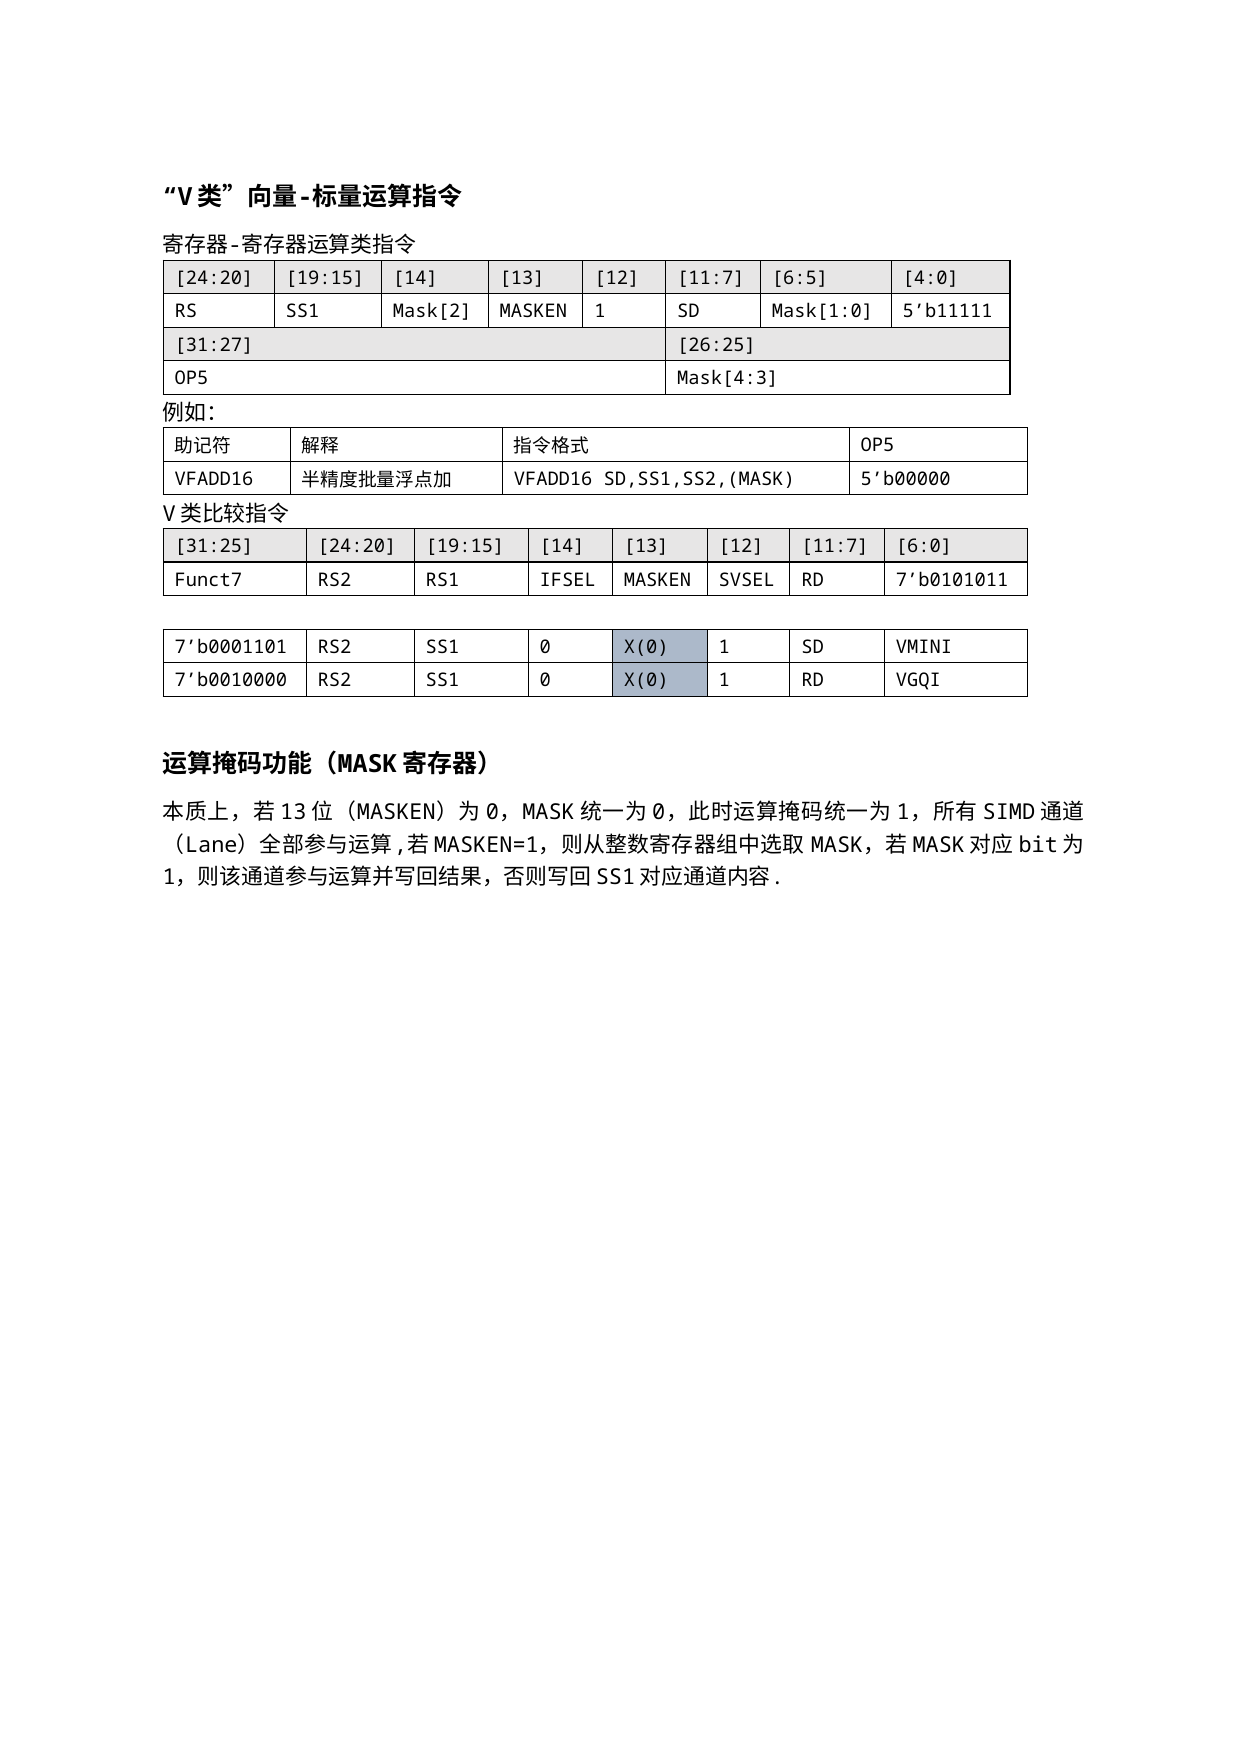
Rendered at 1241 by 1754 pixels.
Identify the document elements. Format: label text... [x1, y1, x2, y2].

table_header 指令格式 [503, 428, 849, 461]
table_cell SD [666, 294, 760, 327]
table_cell IFSEL [529, 563, 612, 595]
table_cell VFADD16 [164, 462, 290, 494]
table_cell Mask[2] [382, 294, 488, 327]
table_header [19:15] [275, 261, 381, 293]
text V类比较指令 [162, 495, 1085, 528]
table_cell VFADD16 SD,SS1,SS2,(MASK) [503, 462, 849, 494]
table_cell [26:25] [666, 328, 1009, 360]
table_cell 1 [583, 294, 665, 327]
table_cell RD [790, 563, 884, 595]
table_header [19:15] [415, 529, 528, 561]
table_cell X(0) [613, 663, 707, 696]
table_header [24:20] [307, 529, 414, 561]
table_header OP5 [850, 428, 1027, 461]
table_cell SS1 [275, 294, 381, 327]
table_header [12] [583, 261, 665, 293]
table_header [13] [613, 529, 707, 561]
table_cell SS1 [415, 663, 528, 696]
text “V类”向量-标量运算指令 [162, 162, 1085, 227]
table_header [14] [529, 529, 612, 561]
table_cell Funct7 [164, 563, 306, 595]
table_header 解释 [291, 428, 502, 461]
table_header [14] [382, 261, 488, 293]
table_cell RS2 [307, 663, 414, 696]
table_header [24:20] [164, 261, 274, 293]
table_header [12] [708, 529, 789, 561]
table_header 0 [529, 630, 612, 662]
table_cell OP5 [164, 361, 665, 394]
table_cell RS2 [307, 563, 414, 595]
table_header [4:0] [892, 261, 1009, 293]
table_header X(0) [613, 630, 707, 662]
table_cell RS [164, 294, 274, 327]
table_cell [31:27] [164, 328, 665, 360]
table_header 7’b0001101 [164, 630, 306, 662]
table_header VMINI [885, 630, 1027, 662]
table_header [31:25] [164, 529, 306, 561]
table_header SD [790, 630, 884, 662]
table_header [11:7] [666, 261, 760, 293]
text 寄存器-寄存器运算类指令 [162, 227, 1085, 259]
table_cell 7’b0010000 [164, 663, 306, 696]
table_cell RD [790, 663, 884, 696]
table_cell RS1 [415, 563, 528, 595]
text 本质上，若13位（MASKEN）为0，MASK统一为0，此时运算掩码统一为1，所有SIMD通道（Lane）全部参与运算,若MASKEN=1，则从整数寄存器组中选取MASK，若MASK对应bit为1，则该通道参与运算并写回结果，否则写回SS1对应通道内容. [162, 794, 1085, 892]
text 例如： [162, 395, 1085, 427]
table_cell VGQI [885, 663, 1027, 696]
table_header RS2 [307, 630, 414, 662]
table_cell 半精度批量浮点加 [291, 462, 502, 494]
table_cell 1 [708, 663, 789, 696]
table_cell 0 [529, 663, 612, 696]
table_cell MASKEN [613, 563, 707, 595]
table_header [6:0] [885, 529, 1027, 561]
text 运算掩码功能（MASK寄存器） [162, 729, 1085, 794]
table_header SS1 [415, 630, 528, 662]
table_header [13] [489, 261, 582, 293]
table_cell MASKEN [489, 294, 582, 327]
table_cell 5’b00000 [850, 462, 1027, 494]
table_header 1 [708, 630, 789, 662]
table_cell Mask[4:3] [666, 361, 1009, 394]
table_header [11:7] [790, 529, 884, 561]
table_cell Mask[1:0] [761, 294, 891, 327]
table_header 助记符 [164, 428, 290, 461]
table_cell SVSEL [708, 563, 789, 595]
table_cell 7’b0101011 [885, 563, 1027, 595]
table_cell 5’b11111 [892, 294, 1009, 327]
table_header [6:5] [761, 261, 891, 293]
